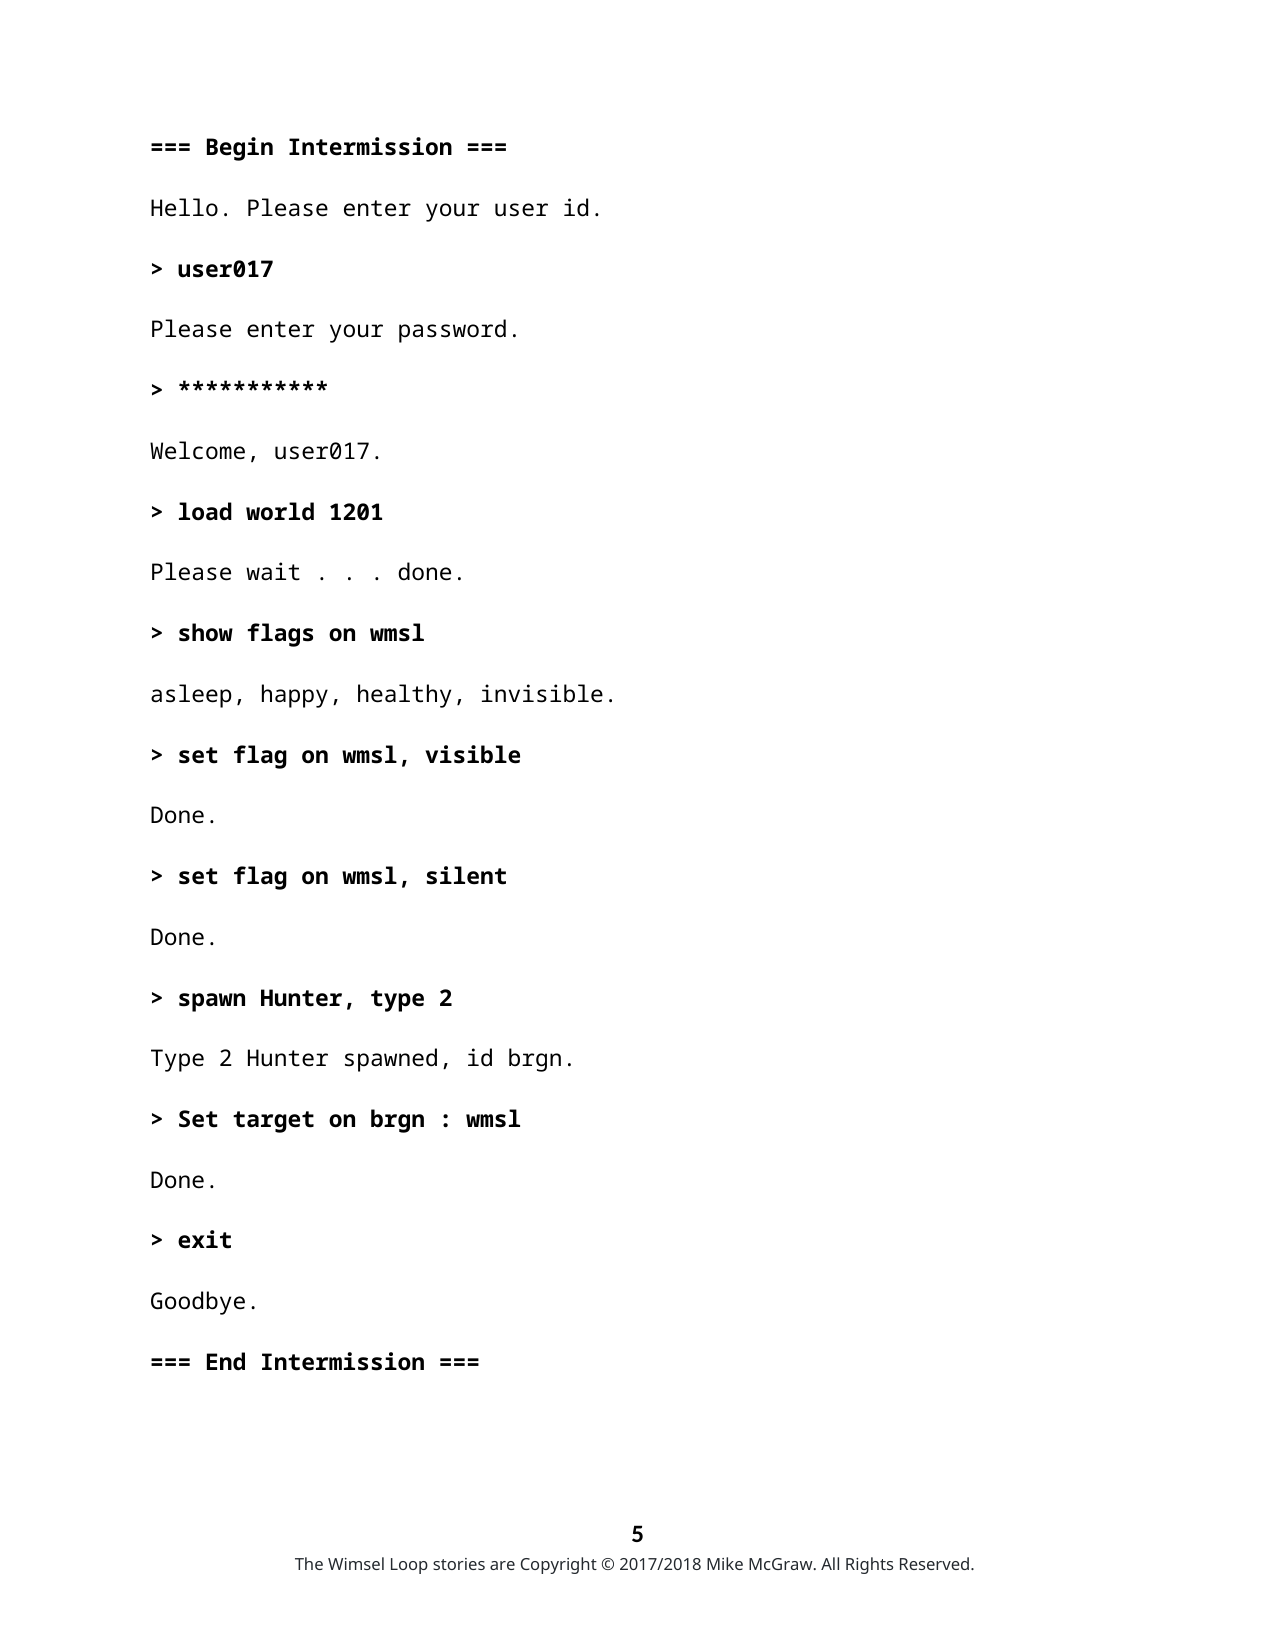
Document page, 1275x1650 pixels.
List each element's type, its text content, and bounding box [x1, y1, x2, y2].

text > set flag on wmsl, silent [150, 860, 1125, 891]
text Welcome, user017. [150, 435, 1125, 466]
text > Set target on brgn : wmsl [150, 1103, 1125, 1134]
text Done. [150, 921, 1125, 952]
text Done. [150, 1164, 1125, 1195]
text > set flag on wmsl, visible [150, 738, 1125, 770]
text Hello. Please enter your user id. [150, 192, 1125, 223]
text > *********** [150, 374, 1125, 405]
text > show flags on wmsl [150, 617, 1125, 648]
text > load world 1201 [150, 496, 1125, 527]
text Type 2 Hunter spawned, id brgn. [150, 1042, 1125, 1073]
text Goodbye. [150, 1285, 1125, 1316]
text > exit [150, 1224, 1125, 1256]
text Please enter your password. [150, 313, 1125, 345]
text > spawn Hunter, type 2 [150, 981, 1125, 1013]
text > user017 [150, 253, 1125, 284]
text Done. [150, 799, 1125, 831]
text asleep, happy, healthy, invisible. [150, 678, 1125, 709]
text === End Intermission === [150, 1346, 1125, 1377]
text === Begin Intermission === [150, 131, 1125, 162]
text Please wait . . . done. [150, 556, 1125, 588]
